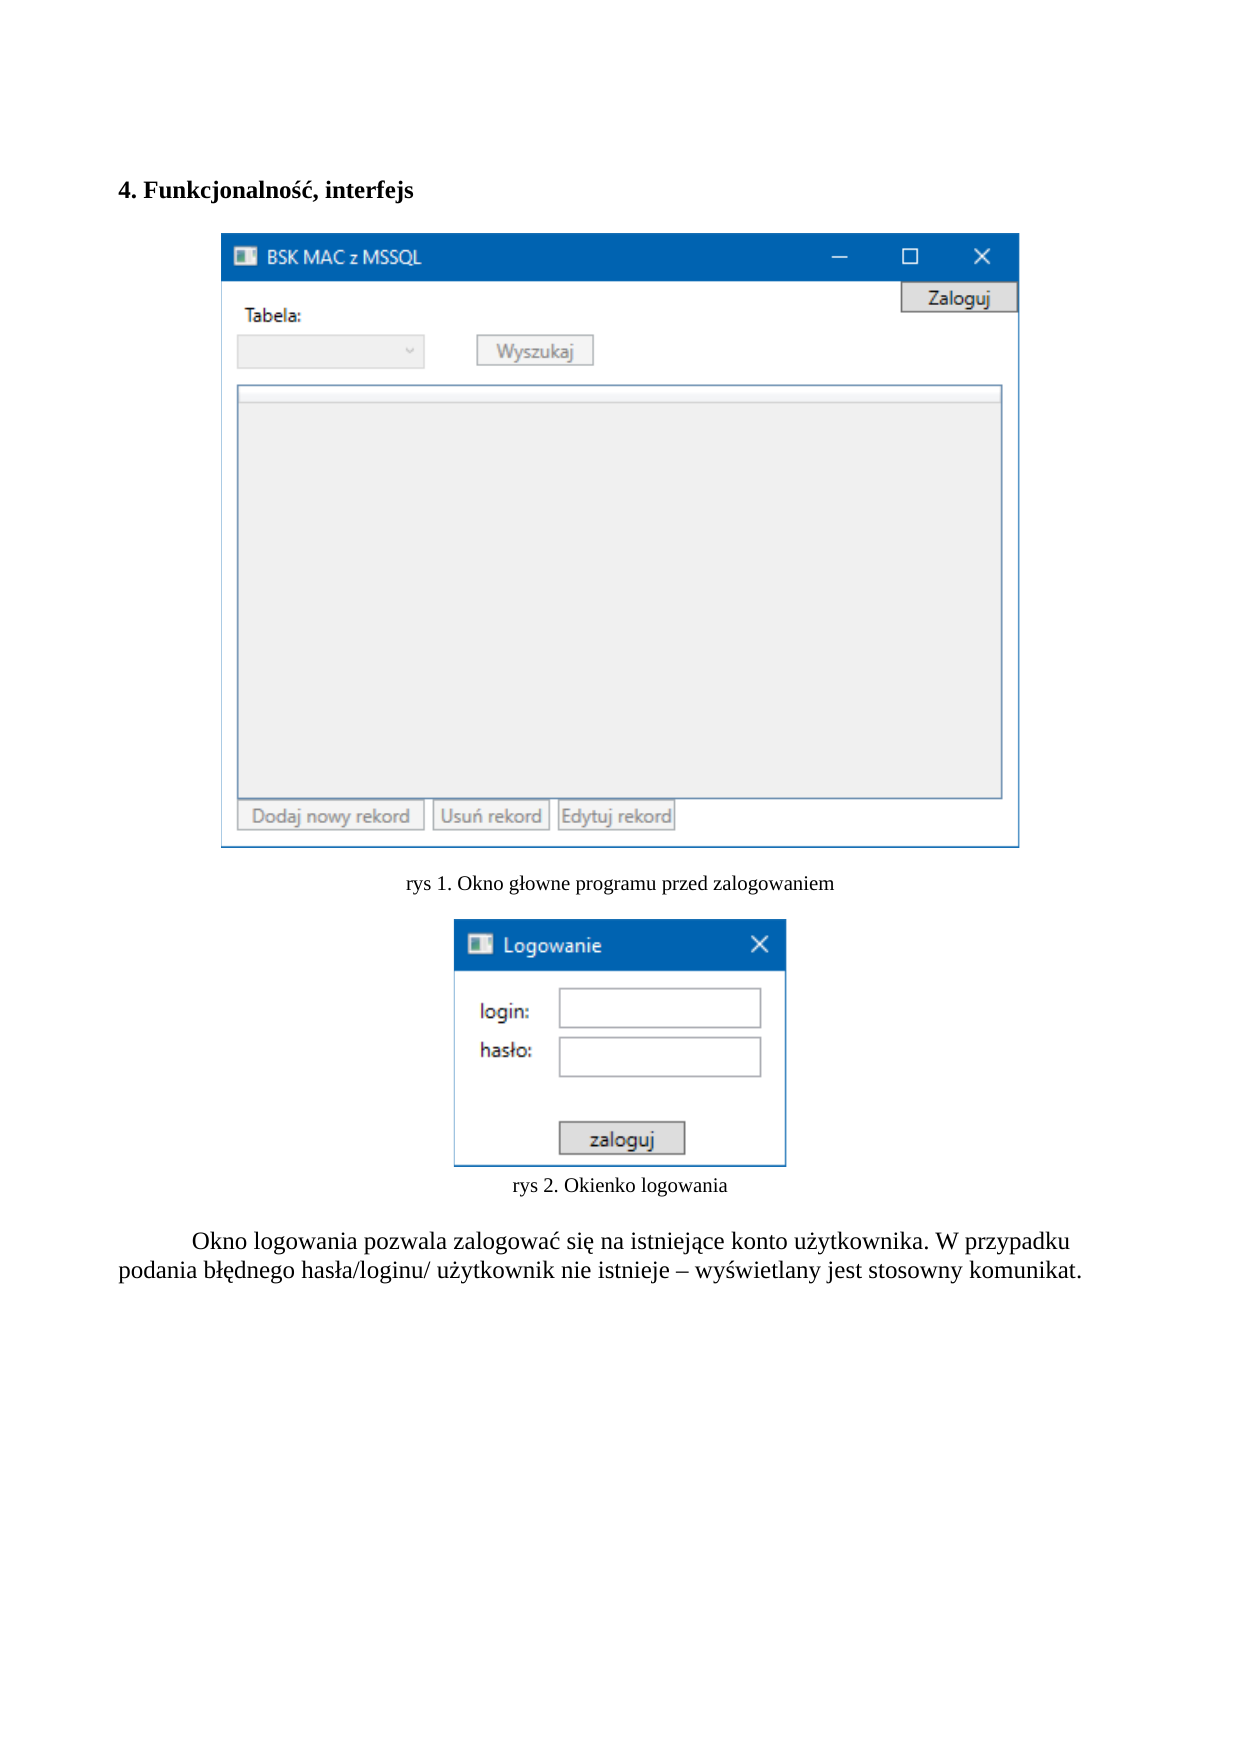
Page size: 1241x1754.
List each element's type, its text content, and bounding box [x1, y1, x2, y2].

picture [221, 233, 1020, 848]
text rys 1. Okno głowne programu przed zalogowaniem [118, 871, 1122, 895]
picture [453, 919, 787, 1167]
text Okno logowania pozwala zalogować się na istniejące konto użytkownika. W przypadku podania błędnego hasła/loginu/ użytkownik nie istnieje – wyświetlany jest stosowny komunikat. [118, 1226, 1122, 1284]
text rys 2. Okienko logowania [118, 1173, 1122, 1197]
text 4. Funkcjonalność, interfejs [118, 176, 1122, 204]
